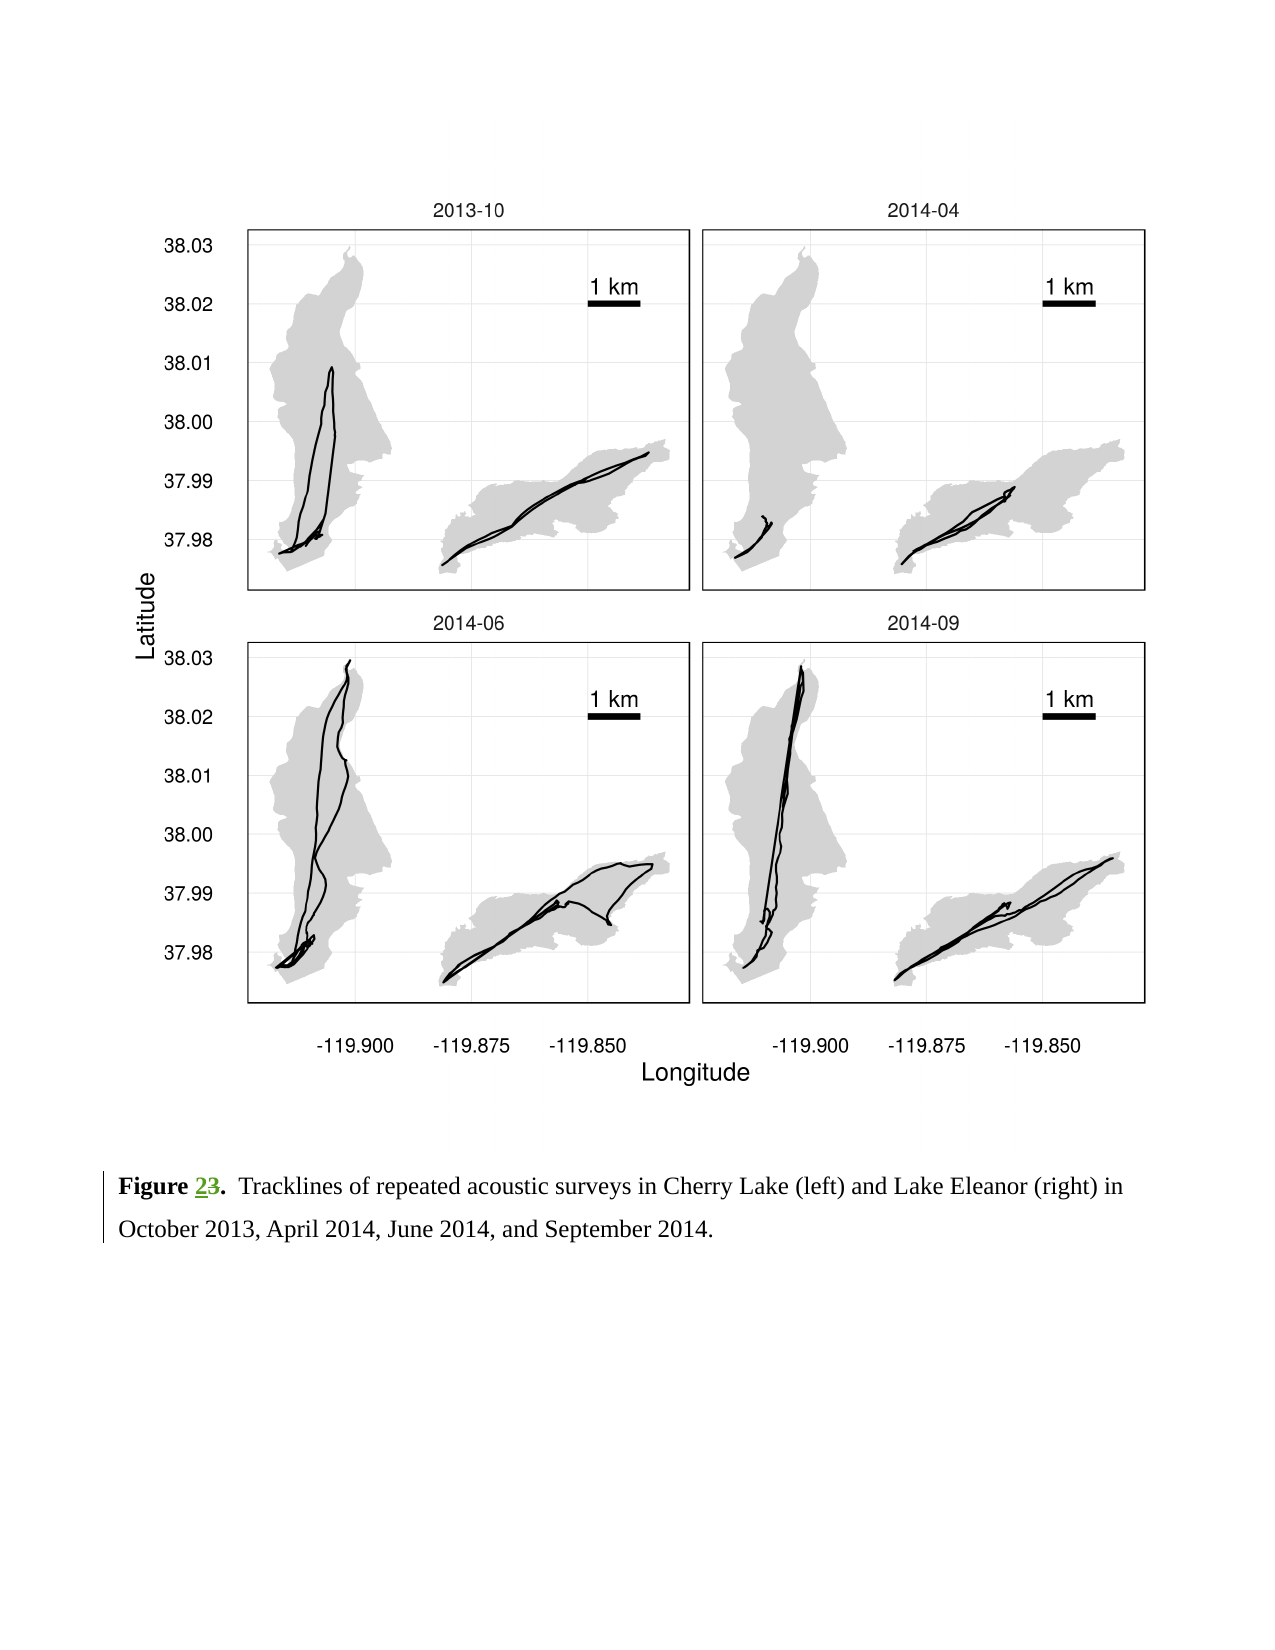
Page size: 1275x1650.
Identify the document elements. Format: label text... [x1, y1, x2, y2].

text Figure 2. Tracklines of repeated acoustic surveys in Cherry Lake (left) and Lake Eleanor (right) in October 2013, April 2014, June 2014, and September 2014. [118, 1171, 1157, 1243]
picture [118, 118, 1157, 1157]
